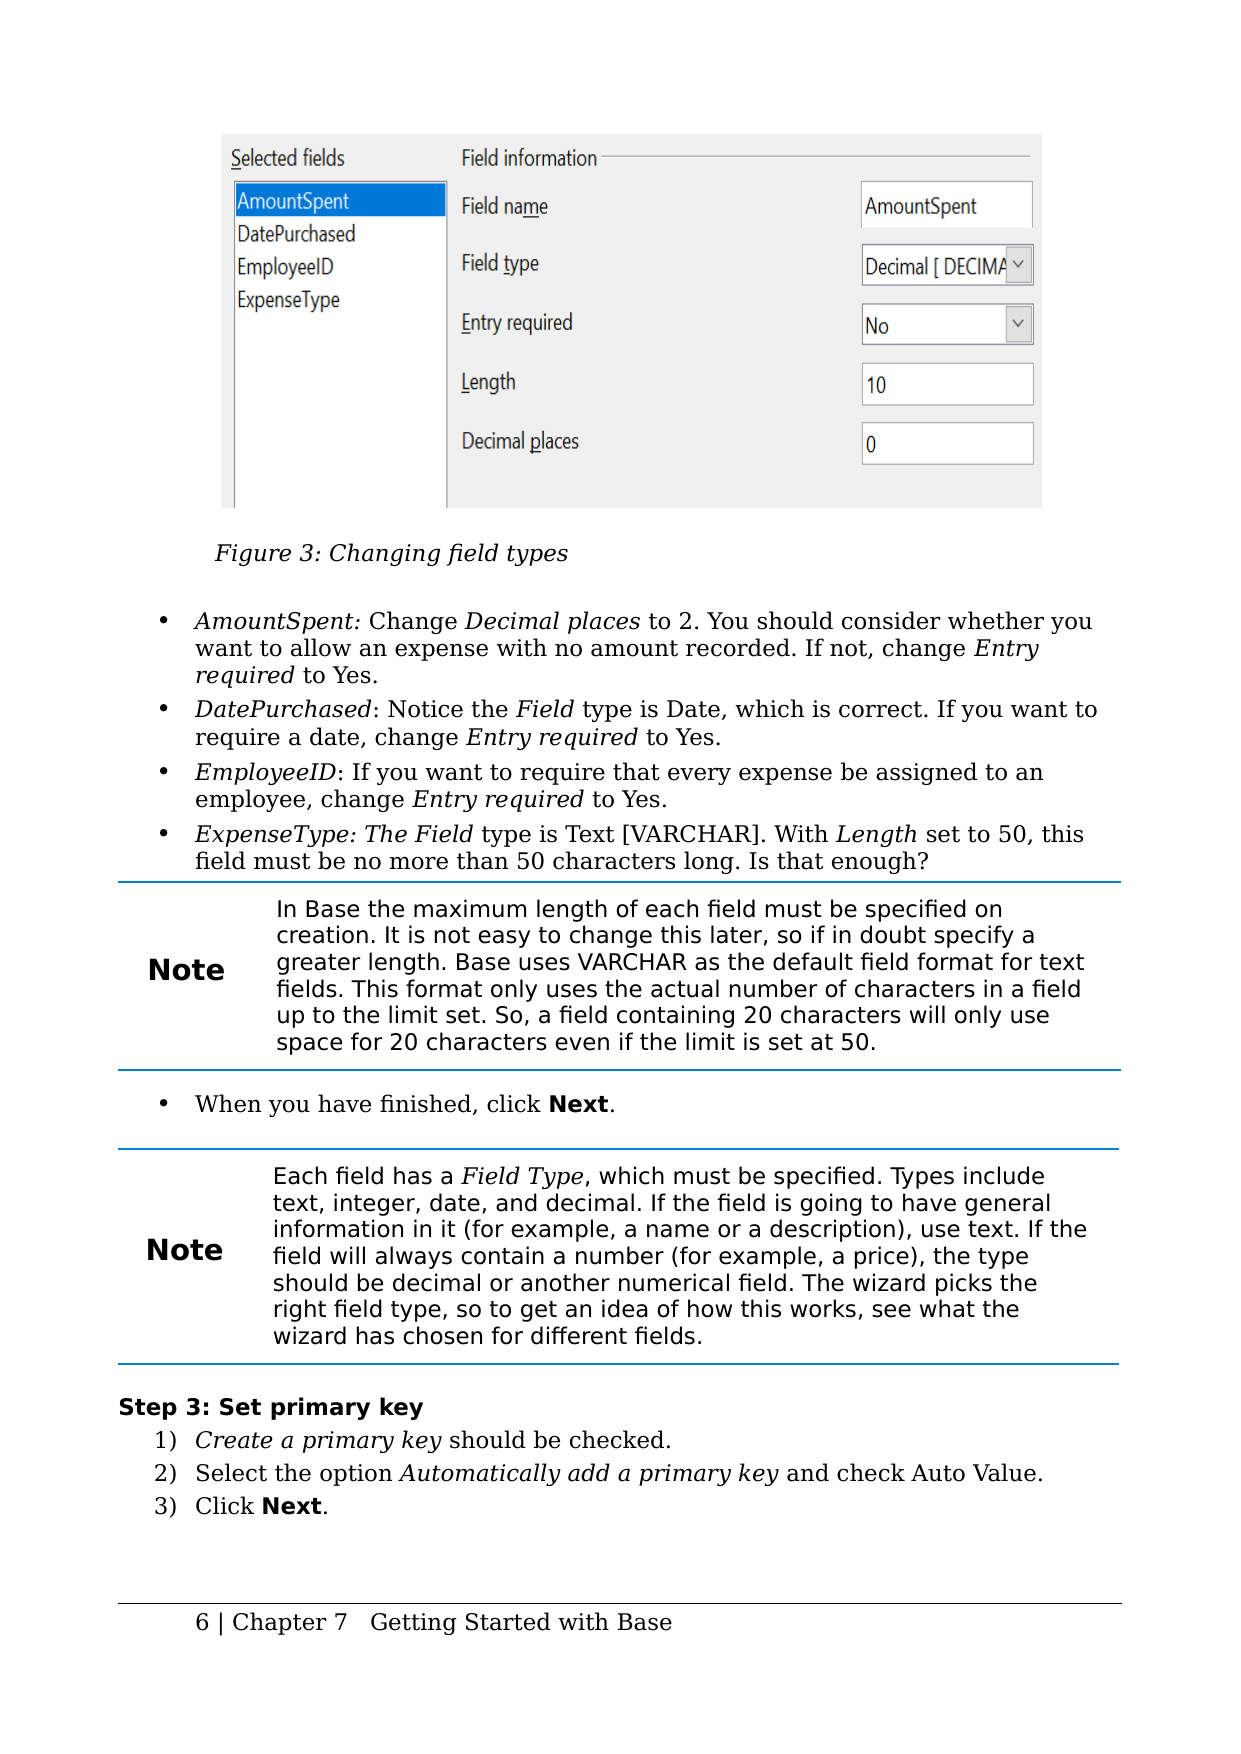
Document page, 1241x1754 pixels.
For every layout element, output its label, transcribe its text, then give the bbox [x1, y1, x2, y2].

list AmountSpent: Change Decimal places to 2. You should consider whether you want to allow an expense with no amount recorded. If not, change Entry required to Yes. [156, 606, 1122, 688]
picture [221, 134, 1042, 508]
list ExpenseType: The Field type is Text [VARCHAR]. With Length set to 50, this field must be no more than 50 characters long. Is that enough? [156, 819, 1122, 875]
table_header Note [118, 883, 255, 1069]
table_header Each field has a Field Type, which must be specified. Types include text, integer, date, and decimal. If the field is going to have general information in it (for example, a name or a description), use text. If the field will always contain a number (for example, a price), the type should be decimal or another numerical field. The wizard picks the right field type, so to get an idea of how this works, see what the wizard has chosen for different fields. [251, 1150, 1119, 1363]
list Click Next. [177, 1493, 1122, 1520]
list Step 3: Set primary key [118, 1394, 1122, 1421]
text Figure 3: Changing field types [215, 540, 1034, 567]
list Select the option Automatically add a primary key and check Auto Value. [177, 1461, 1122, 1487]
list EmployeeID: If you want to require that every expense be assigned to an employee, change Entry required to Yes. [156, 757, 1122, 813]
list Create a primary key should be checked. [177, 1428, 1122, 1454]
table_header In Base the maximum length of each field must be specified on creation. It is not easy to change this later, so if in doubt specify a greater length. Base uses VARCHAR as the default field format for text fields. This format only uses the actual number of characters in a field up to the limit set. So, a field containing 20 characters will only use space for 20 characters even if the limit is set at 50. [255, 883, 1121, 1069]
list DatePurchased: Notice the Field type is Date, which is correct. If you want to require a date, change Entry required to Yes. [156, 695, 1122, 751]
list When you have finished, click Next. [156, 1089, 1122, 1118]
table_header Note [118, 1150, 251, 1363]
